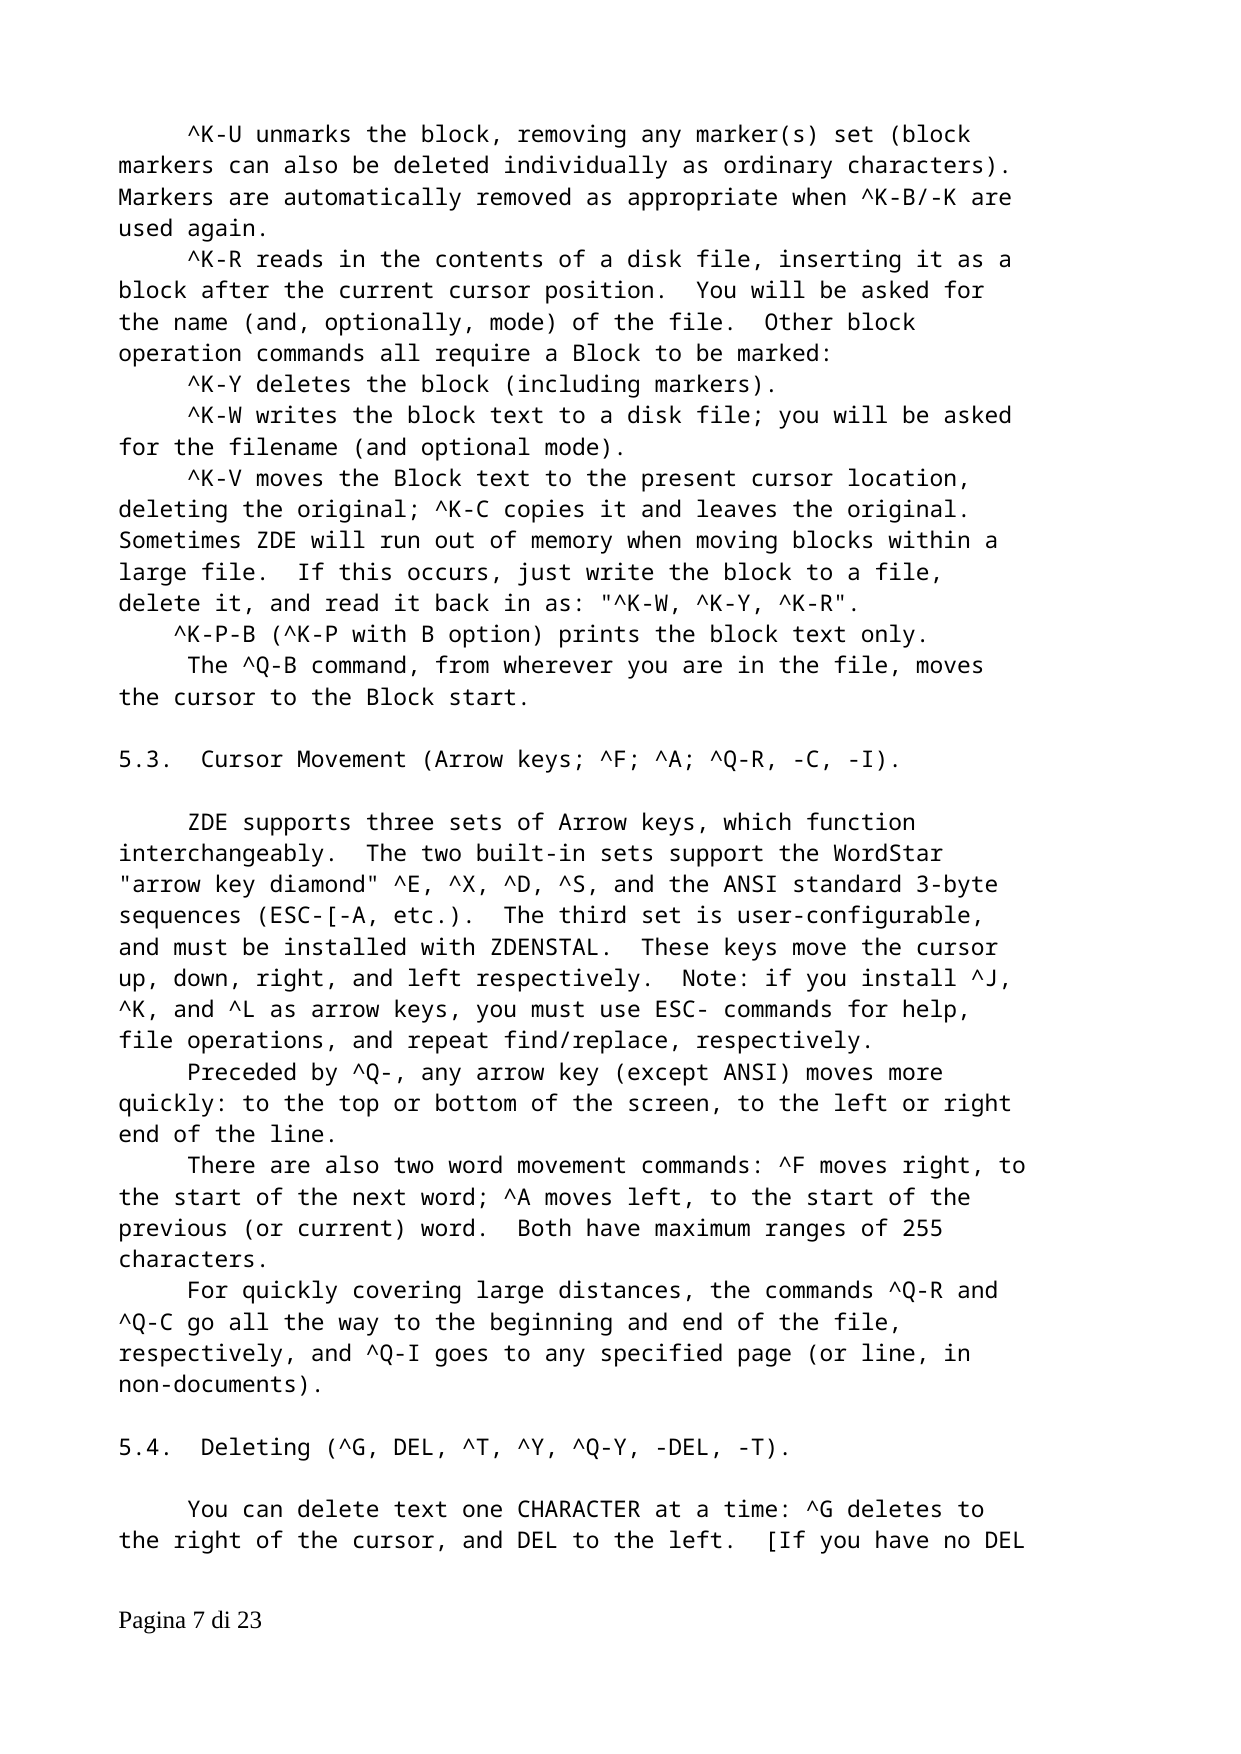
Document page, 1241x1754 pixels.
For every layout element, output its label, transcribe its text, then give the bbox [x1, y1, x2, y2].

text previous (or current) word. Both have maximum ranges of 255 [118, 1212, 1122, 1243]
text block after the current cursor position. You will be asked for [118, 274, 1122, 306]
text The ^Q-B command, from wherever you are in the file, moves [118, 649, 1122, 681]
text interchangeably. The two built-in sets support the WordStar [118, 837, 1122, 868]
text ^K-U unmarks the block, removing any marker(s) set (block [118, 118, 1122, 149]
text ^Q-C go all the way to the beginning and end of the file, [118, 1306, 1122, 1337]
text There are also two word movement commands: ^F moves right, to [118, 1149, 1122, 1181]
text ^K-Y deletes the block (including markers). [118, 368, 1122, 399]
text the name (and, optionally, mode) of the file. Other block [118, 306, 1122, 337]
text ZDE supports three sets of Arrow keys, which function [118, 806, 1122, 837]
text ^K-R reads in the contents of a disk file, inserting it as a [118, 243, 1122, 274]
text up, down, right, and left respectively. Note: if you install ^J, [118, 962, 1122, 993]
text deleting the original; ^K-C copies it and leaves the original. [118, 493, 1122, 524]
text delete it, and read it back in as: "^K-W, ^K-Y, ^K-R". [118, 587, 1122, 618]
text and must be installed with ZDENSTAL. These keys move the cursor [118, 931, 1122, 962]
text Preceded by ^Q-, any arrow key (except ANSI) moves more [118, 1056, 1122, 1087]
text for the filename (and optional mode). [118, 431, 1122, 462]
text ^K-P-B (^K-P with B option) prints the block text only. [118, 618, 1122, 649]
text 5.4. Deleting (^G, DEL, ^T, ^Y, ^Q-Y, -DEL, -T). [118, 1431, 1122, 1462]
text end of the line. [118, 1118, 1122, 1149]
text Sometimes ZDE will run out of memory when moving blocks within a [118, 524, 1122, 556]
text markers can also be deleted individually as ordinary characters). [118, 149, 1122, 181]
text sequences (ESC-[-A, etc.). The third set is user-configurable, [118, 899, 1122, 931]
text ^K, and ^L as arrow keys, you must use ESC- commands for help, [118, 993, 1122, 1024]
text For quickly covering large distances, the commands ^Q-R and [118, 1274, 1122, 1306]
text quickly: to the top or bottom of the screen, to the left or right [118, 1087, 1122, 1118]
text file operations, and repeat find/replace, respectively. [118, 1024, 1122, 1056]
text "arrow key diamond" ^E, ^X, ^D, ^S, and the ANSI standard 3-byte [118, 868, 1122, 899]
text Markers are automatically removed as appropriate when ^K-B/-K are [118, 181, 1122, 212]
text characters. [118, 1243, 1122, 1274]
text ^K-V moves the Block text to the present cursor location, [118, 462, 1122, 493]
text 5.3. Cursor Movement (Arrow keys; ^F; ^A; ^Q-R, -C, -I). [118, 743, 1122, 774]
text non-documents). [118, 1368, 1122, 1399]
text the cursor to the Block start. [118, 681, 1122, 712]
text respectively, and ^Q-I goes to any specified page (or line, in [118, 1337, 1122, 1368]
text used again. [118, 212, 1122, 243]
text large file. If this occurs, just write the block to a file, [118, 556, 1122, 587]
text the right of the cursor, and DEL to the left. [If you have no DEL [118, 1524, 1122, 1556]
text the start of the next word; ^A moves left, to the start of the [118, 1181, 1122, 1212]
text You can delete text one CHARACTER at a time: ^G deletes to [118, 1493, 1122, 1524]
text operation commands all require a Block to be marked: [118, 337, 1122, 368]
text ^K-W writes the block text to a disk file; you will be asked [118, 399, 1122, 431]
